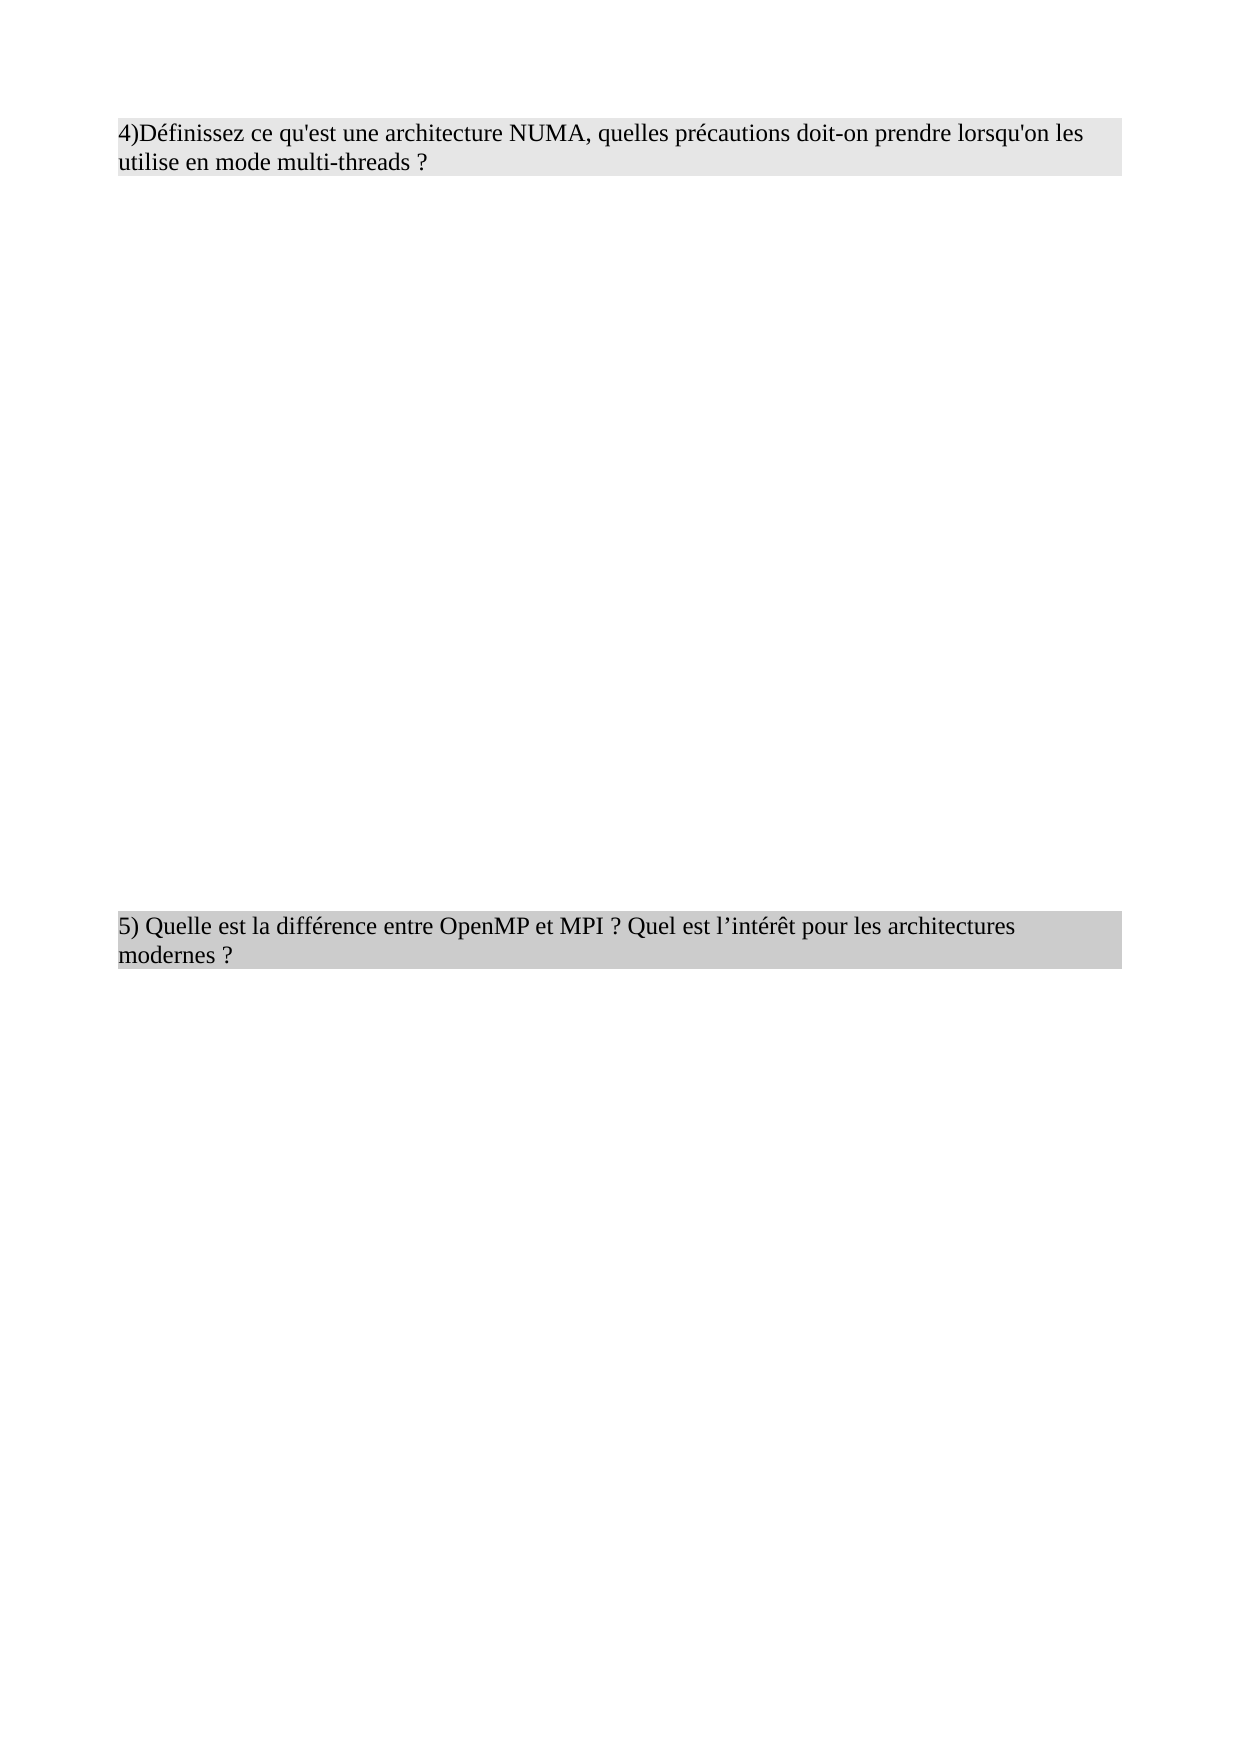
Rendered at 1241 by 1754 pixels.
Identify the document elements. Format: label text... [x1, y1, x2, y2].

text 5) Quelle est la différence entre OpenMP et MPI ? Quel est l’intérêt pour les architectures modernes ? [118, 911, 1122, 969]
text 4)Définissez ce qu'est une architecture NUMA, quelles précautions doit-on prendre lorsqu'on les utilise en mode multi-threads ? [118, 118, 1122, 176]
